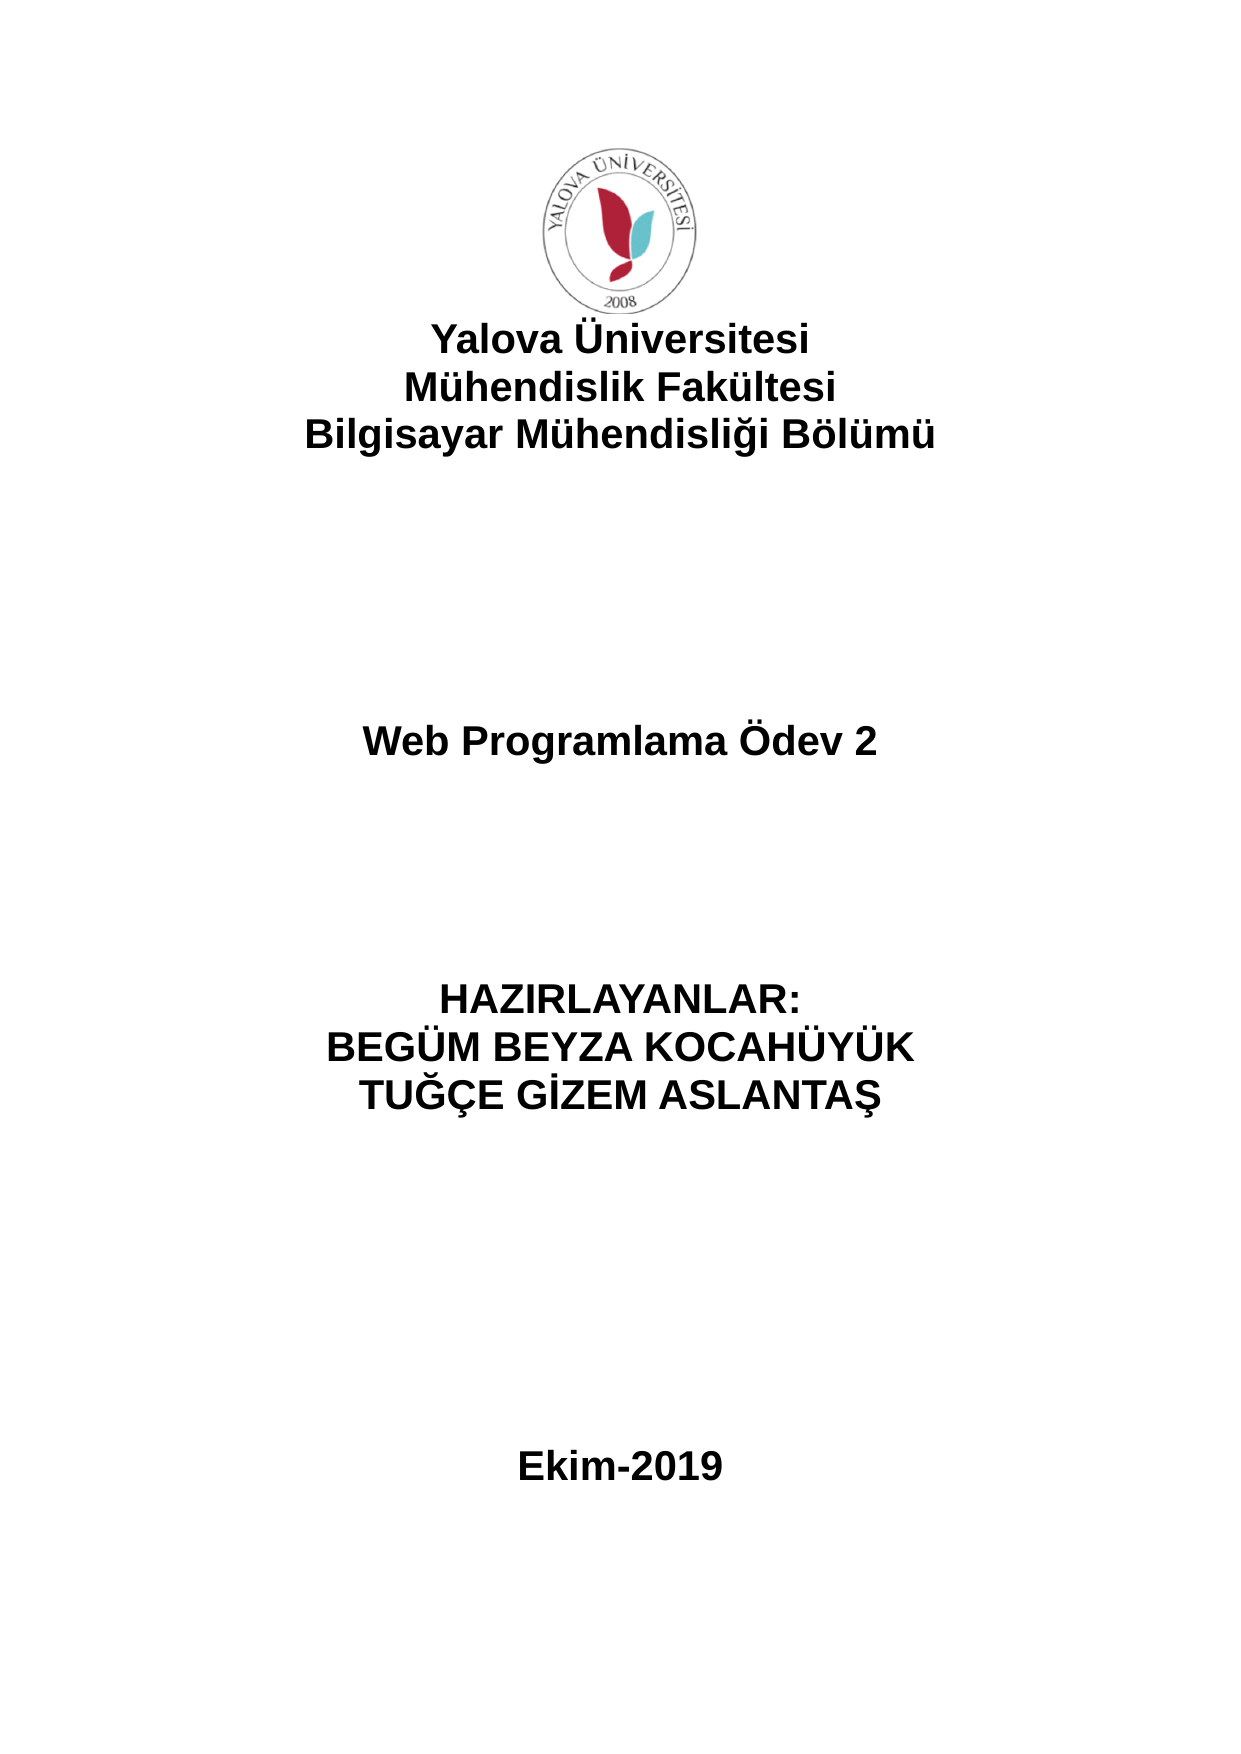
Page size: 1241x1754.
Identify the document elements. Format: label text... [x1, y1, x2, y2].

text HAZIRLAYANLAR: [118, 974, 1122, 1022]
text BEGÜM BEYZA KOCAHÜYÜK [118, 1022, 1122, 1070]
text TUĞÇE GİZEM ASLANTAŞ [118, 1070, 1122, 1118]
text Web Programlama Ödev 2 [118, 716, 1122, 764]
text Mühendislik Fakültesi [118, 362, 1122, 410]
text Bilgisayar Mühendisliği Bölümü [118, 410, 1122, 458]
text Ekim-2019 [118, 1441, 1122, 1489]
text Yalova Üniversitesi [118, 314, 1122, 362]
